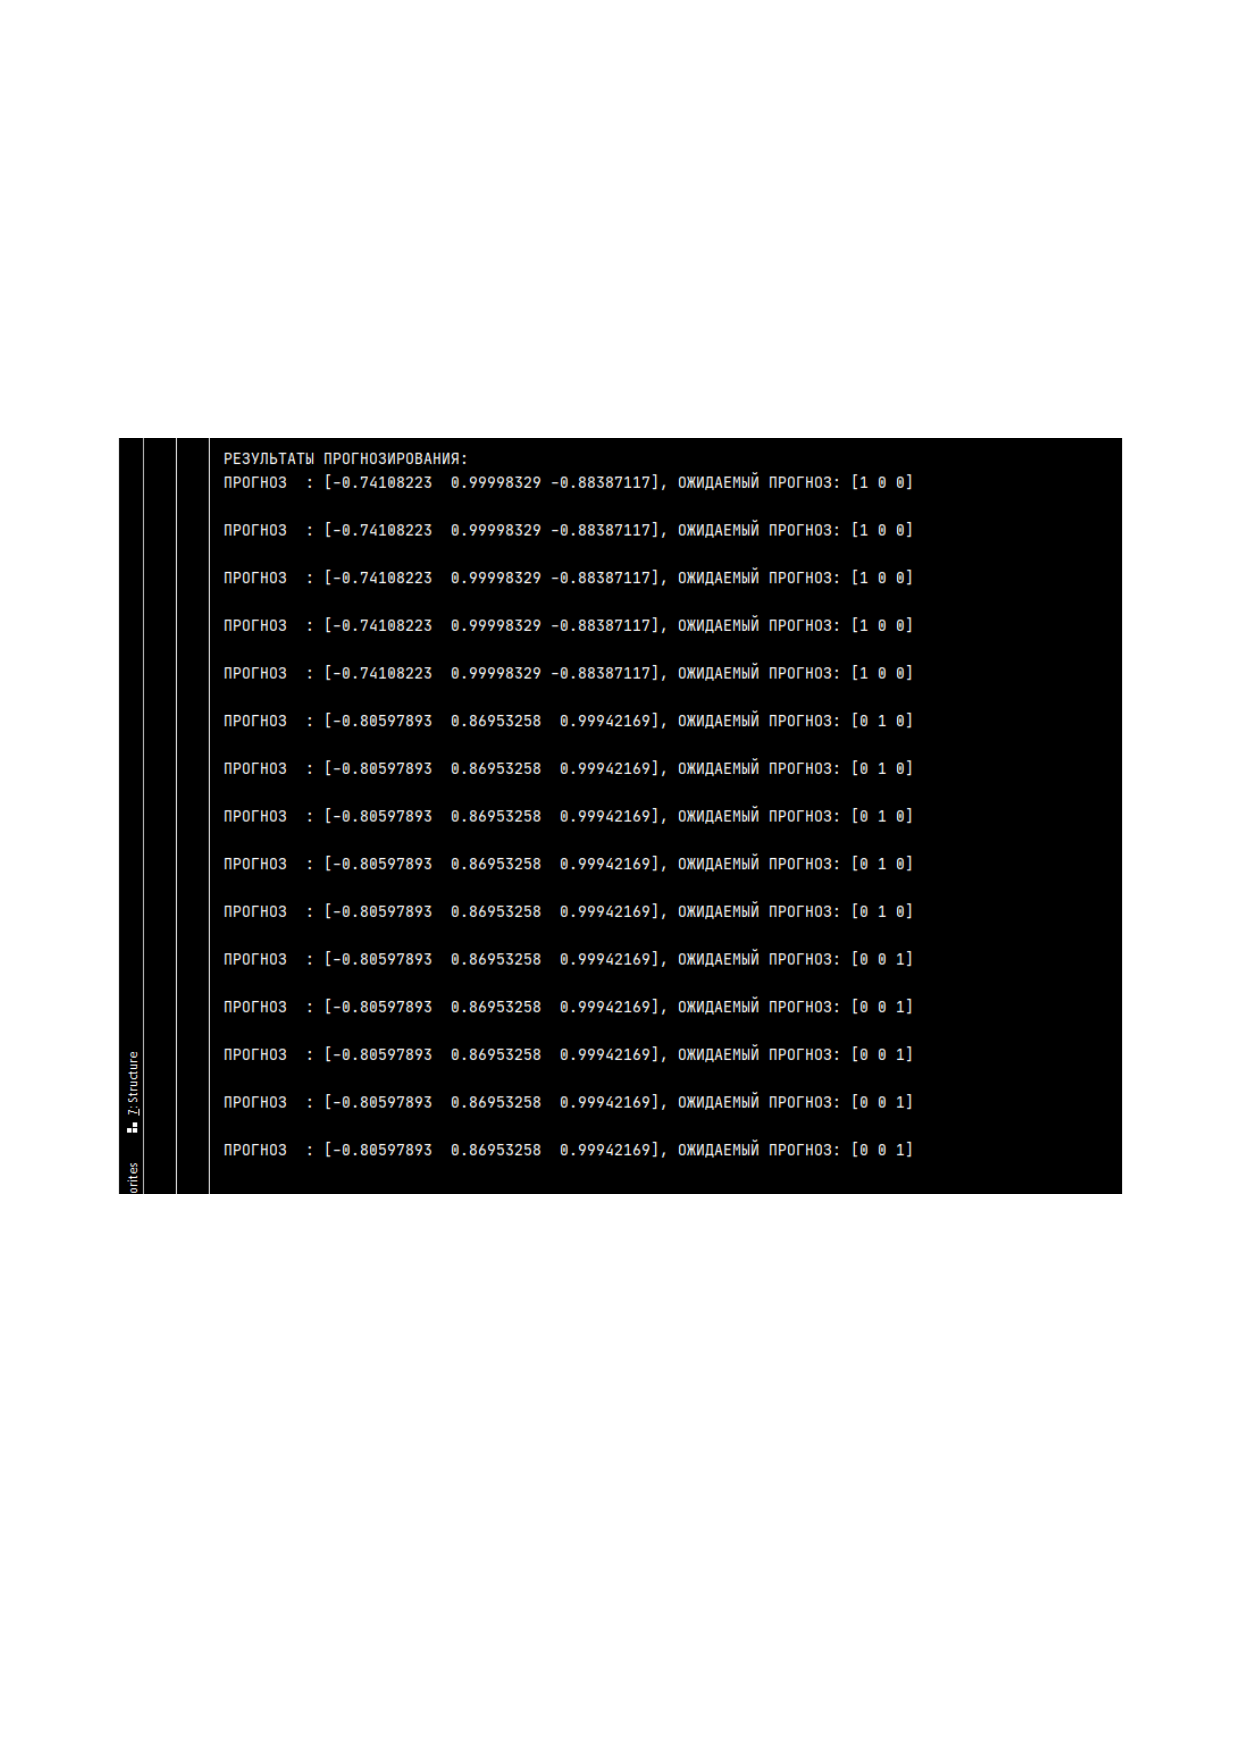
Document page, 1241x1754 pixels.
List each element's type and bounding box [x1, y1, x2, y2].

picture [118, 438, 1123, 1194]
